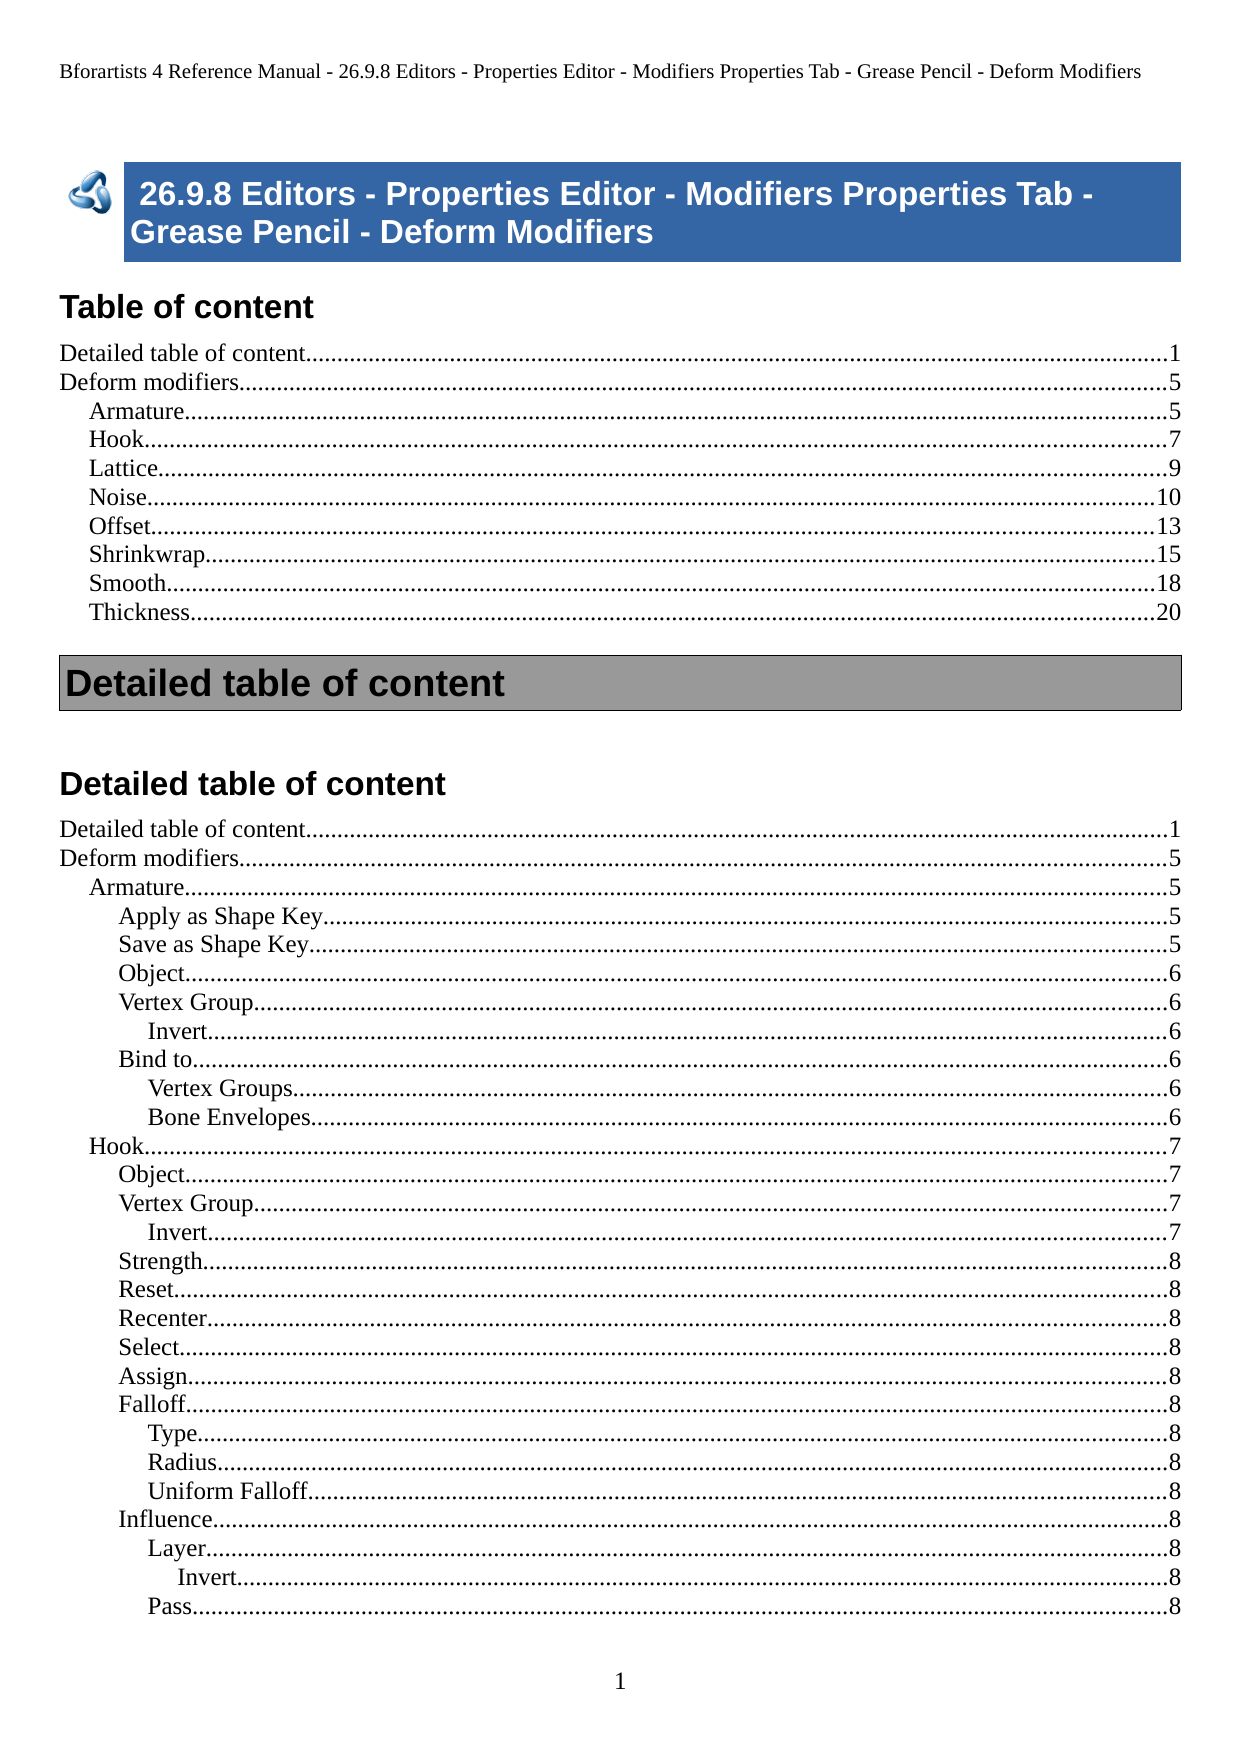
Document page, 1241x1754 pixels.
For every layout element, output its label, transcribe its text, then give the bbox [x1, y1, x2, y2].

subtitle Table of content [59, 287, 1181, 326]
text Radius 8 [147, 1447, 1181, 1476]
text Reset 8 [118, 1274, 1181, 1303]
text Type 8 [147, 1418, 1181, 1447]
subtitle Detailed table of content [59, 763, 1181, 802]
text Object 7 [118, 1159, 1181, 1188]
text Vertex Group 6 [118, 987, 1181, 1016]
text Detailed table of content 1 [59, 814, 1181, 843]
table_header [59, 162, 124, 262]
table_header Detailed table of content [60, 656, 1181, 710]
text Object 6 [118, 958, 1181, 987]
text Bind to 6 [118, 1044, 1181, 1073]
text Deform modifiers 5 [59, 367, 1181, 396]
text Select 8 [118, 1332, 1181, 1361]
text Deform modifiers 5 [59, 843, 1181, 872]
text Vertex Group 7 [118, 1188, 1181, 1217]
text Hook 7 [88, 424, 1181, 453]
text Noise 10 [88, 482, 1181, 511]
text Offset 13 [88, 511, 1181, 539]
text Invert 7 [147, 1217, 1181, 1246]
text Apply as Shape Key 5 [118, 901, 1181, 929]
text Strength 8 [118, 1246, 1181, 1274]
text Lattice 9 [88, 453, 1181, 482]
text Layer 8 [147, 1533, 1181, 1562]
picture [65, 167, 114, 217]
text Assign 8 [118, 1361, 1181, 1389]
text Detailed table of content 1 [59, 338, 1181, 367]
text Uniform Falloff 8 [147, 1476, 1181, 1504]
text Shrinkwrap 15 [88, 539, 1181, 568]
text Vertex Groups 6 [147, 1073, 1181, 1102]
text Invert 8 [177, 1562, 1181, 1591]
text Invert 6 [147, 1016, 1181, 1044]
text Save as Shape Key 5 [118, 929, 1181, 958]
text Bone Envelopes 6 [147, 1102, 1181, 1131]
text Hook 7 [88, 1131, 1181, 1159]
text Smooth 18 [88, 568, 1181, 597]
text Influence 8 [118, 1504, 1181, 1533]
table_header 26.9.8 Editors - Properties Editor - Modifiers Properties Tab - Grease Pencil - Deform Modifiers [124, 162, 1181, 262]
text Armature 5 [88, 872, 1181, 901]
text Recenter 8 [118, 1303, 1181, 1332]
text Pass 8 [147, 1591, 1181, 1619]
text Thickness 20 [88, 597, 1181, 626]
text Armature 5 [88, 396, 1181, 424]
text Falloff 8 [118, 1389, 1181, 1418]
